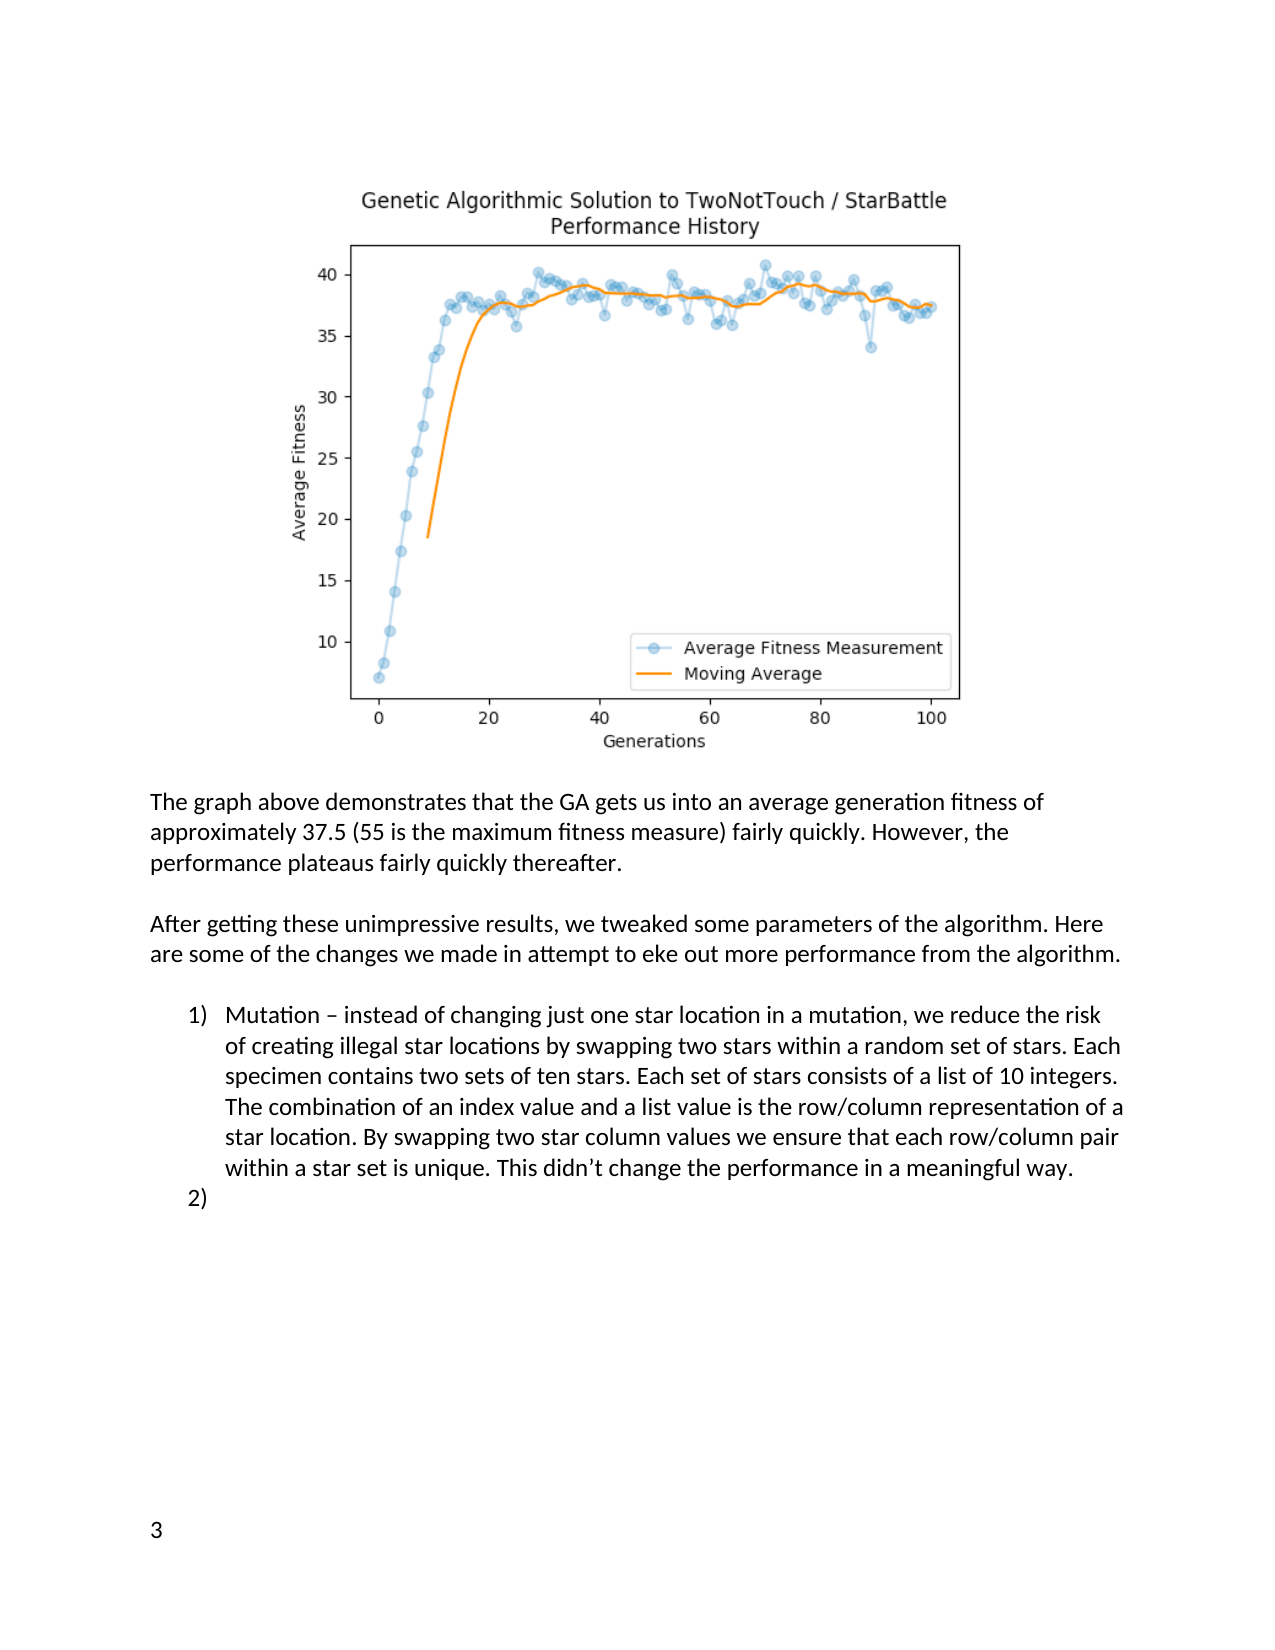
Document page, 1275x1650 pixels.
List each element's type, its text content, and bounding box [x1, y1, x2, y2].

text The graph above demonstrates that the GA gets us into an average generation fitness of approximately 37.5 (55 is the maximum fitness measure) fairly quickly. However, the performance plateaus fairly quickly thereafter. [150, 786, 1125, 877]
text After getting these unimpressive results, we tweaked some parameters of the algorithm. Here are some of the changes we made in attempt to eke out more performance from the algorithm. [150, 908, 1125, 969]
list Mutation – instead of changing just one star location in a mutation, we reduce the risk of creating illegal star locations by swapping two stars within a random set of stars. Each specimen contains two sets of ten stars. Each set of stars consists of a list of 10 integers. The combination of an index value and a list value is the row/column representation of a star location. By swapping two star column values we ensure that each row/column pair within a star set is unique. This didn’t change the performance in a meaningful way. [187, 999, 1125, 1182]
picture [262, 180, 1013, 756]
